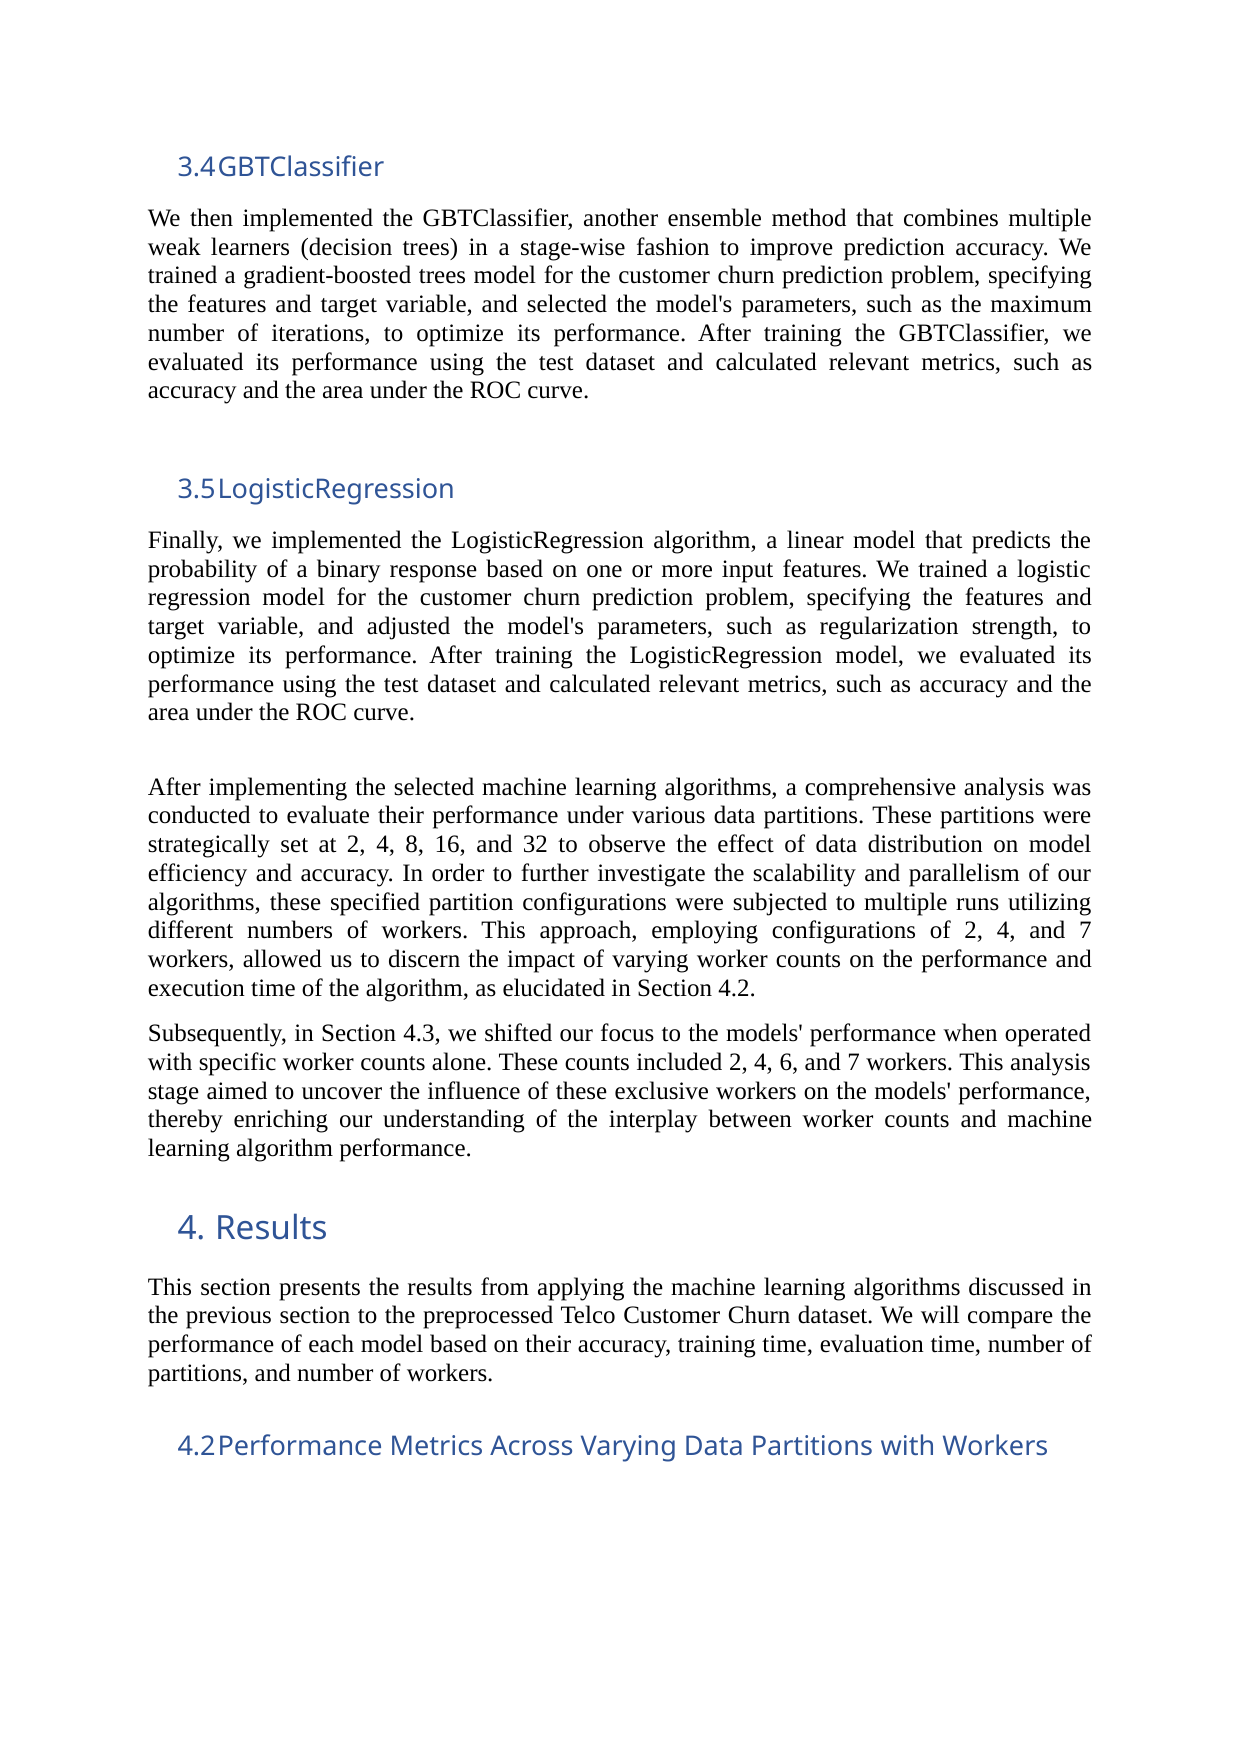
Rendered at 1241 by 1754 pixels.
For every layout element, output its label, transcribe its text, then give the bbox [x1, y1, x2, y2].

subtitle Results [177, 1204, 1093, 1249]
subtitle LogisticRegression [177, 470, 1093, 507]
text Finally, we implemented the LogisticRegression algorithm, a linear model that predicts the probability of a binary response based on one or more input features. We trained a logistic regression model for the customer churn prediction problem, specifying the features and target variable, and adjusted the model's parameters, such as regularization strength, to optimize its performance. After training the LogisticRegression model, we evaluated its performance using the test dataset and calculated relevant metrics, such as accuracy and the area under the ROC curve. [148, 525, 1093, 726]
text We then implemented the GBTClassifier, another ensemble method that combines multiple weak learners (decision trees) in a stage-wise fashion to improve prediction accuracy. We trained a gradient-boosted trees model for the customer churn prediction problem, specifying the features and target variable, and selected the model's parameters, such as the maximum number of iterations, to optimize its performance. After training the GBTClassifier, we evaluated its performance using the test dataset and calculated relevant metrics, such as accuracy and the area under the ROC curve. [148, 203, 1093, 404]
text Subsequently, in Section 4.3, we shifted our focus to the models' performance when operated with specific worker counts alone. These counts included 2, 4, 6, and 7 workers. This analysis stage aimed to uncover the influence of these exclusive workers on the models' performance, thereby enriching our understanding of the interplay between worker counts and machine learning algorithm performance. [148, 1018, 1093, 1162]
subtitle Performance Metrics Across Varying Data Partitions with Workers [177, 1427, 1093, 1463]
text After implementing the selected machine learning algorithms, a comprehensive analysis was conducted to evaluate their performance under various data partitions. These partitions were strategically set at 2, 4, 8, 16, and 32 to observe the effect of data distribution on model efficiency and accuracy. In order to further investigate the scalability and parallelism of our algorithms, these specified partition configurations were subjected to multiple runs utilizing different numbers of workers. This approach, employing configurations of 2, 4, and 7 workers, allowed us to discern the impact of varying worker counts on the performance and execution time of the algorithm, as elucidated in Section 4.2. [148, 772, 1093, 1002]
subtitle GBTClassifier [177, 148, 1093, 184]
text This section presents the results from applying the machine learning algorithms discussed in the previous section to the preprocessed Telco Customer Churn dataset. We will compare the performance of each model based on their accuracy, training time, evaluation time, number of partitions, and number of workers. [148, 1272, 1093, 1387]
